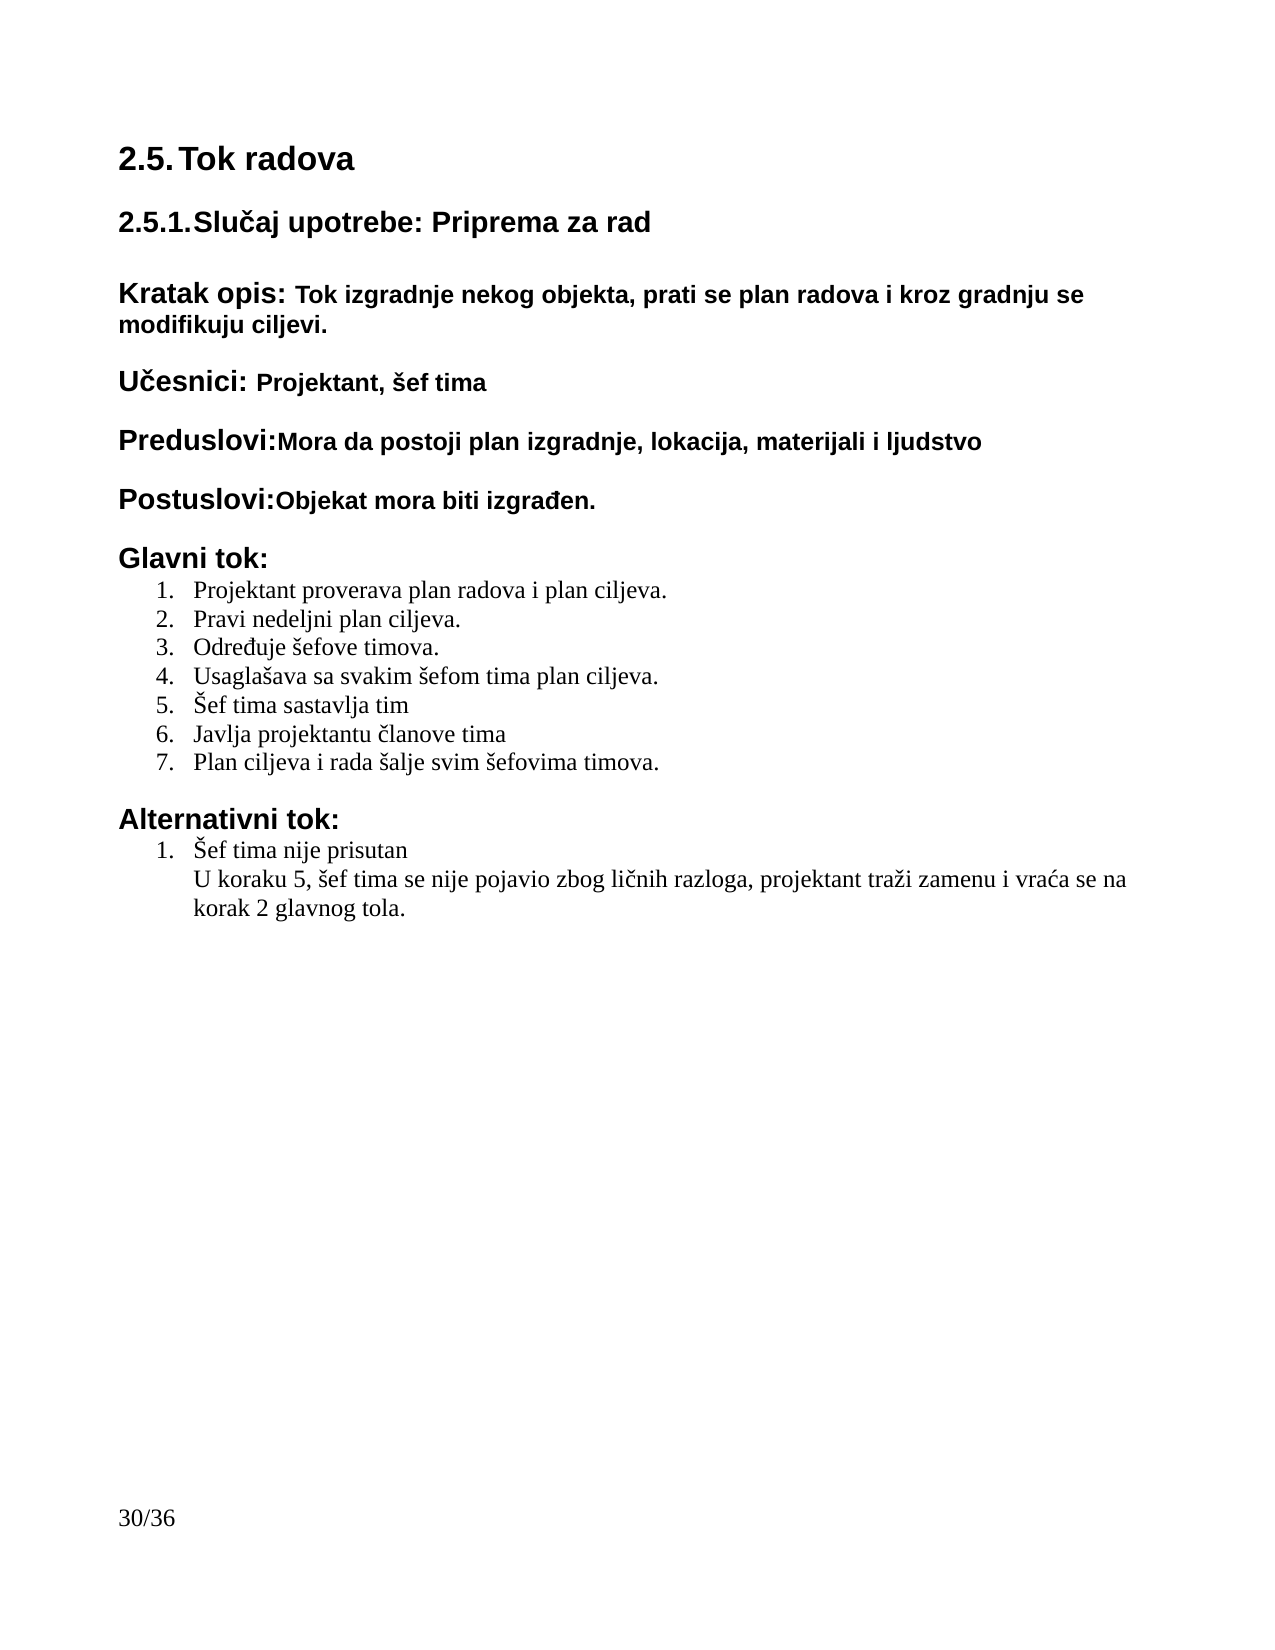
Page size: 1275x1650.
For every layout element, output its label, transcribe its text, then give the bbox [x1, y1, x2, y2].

subtitle Učesnici: Projektant, šef tima [118, 364, 1157, 398]
list Određuje šefove timova. [156, 632, 1157, 661]
list Projektant proverava plan radova i plan ciljeva. [156, 575, 1157, 604]
list Šef tima nije prisutan U koraku 5, šef tima se nije pojavio zbog ličnih razloga, projektant traži zamenu i vraća se na korak 2 glavnog tola. [156, 835, 1157, 922]
list Pravi nedeljni plan ciljeva. [156, 604, 1157, 632]
subtitle Slučaj upotrebe: Priprema za rad [118, 205, 1157, 238]
subtitle Tok radova [118, 139, 1157, 178]
subtitle Preduslovi:Mora da postoji plan izgradnje, lokacija, materijali i ljudstvo [118, 423, 1157, 457]
subtitle Alternativni tok: [118, 802, 1157, 835]
subtitle Glavni tok: [118, 541, 1157, 575]
list Usaglašava sa svakim šefom tima plan ciljeva. [156, 661, 1157, 690]
list Javlja projektantu članove tima [156, 719, 1157, 747]
list Plan ciljeva i rada šalje svim šefovima timova. [156, 747, 1157, 776]
list Šef tima sastavlja tim [156, 690, 1157, 719]
subtitle Kratak opis: Tok izgradnje nekog objekta, prati se plan radova i kroz gradnju se modifikuju ciljevi. [118, 276, 1157, 339]
subtitle Postuslovi:Objekat mora biti izgrađen. [118, 482, 1157, 516]
